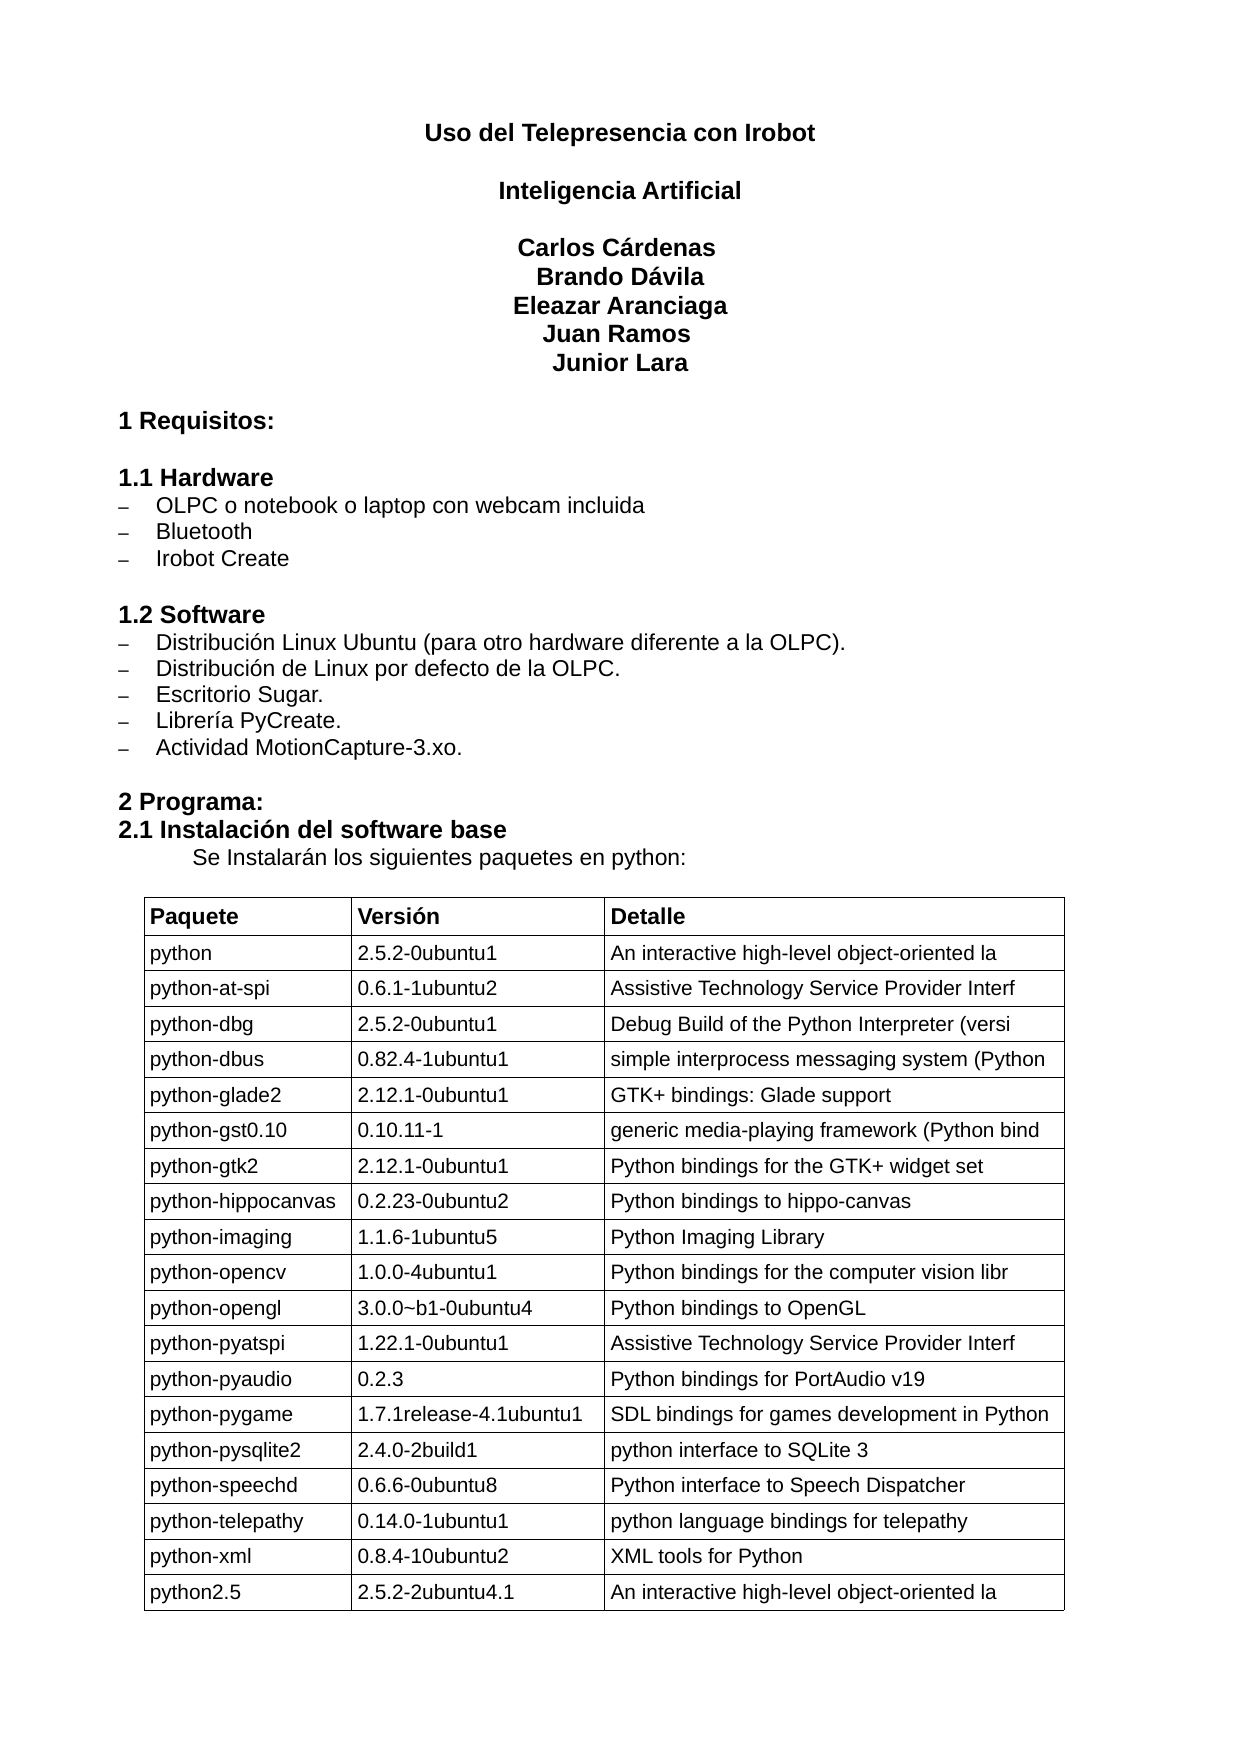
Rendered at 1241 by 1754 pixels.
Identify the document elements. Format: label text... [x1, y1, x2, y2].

table_cell python-speechd [145, 1469, 351, 1503]
list Irobot Create [118, 544, 1122, 571]
text 1.1 Hardware [118, 463, 1122, 492]
table_cell An interactive high-level object-oriented la [605, 936, 1064, 970]
table_cell Python interface to Speech Dispatcher [605, 1469, 1064, 1503]
table_cell python-imaging [145, 1220, 351, 1254]
table_cell Python bindings to hippo-canvas [605, 1184, 1064, 1219]
table_cell 0.6.1-1ubuntu2 [352, 971, 604, 1006]
table_cell python language bindings for telepathy [605, 1504, 1064, 1538]
table_cell python-opengl [145, 1291, 351, 1325]
list Escritorio Sugar. [118, 681, 1122, 707]
table_header Paquete [145, 898, 351, 935]
table_cell 3.0.0~b1-0ubuntu4 [352, 1291, 604, 1325]
table_cell 0.2.3 [352, 1362, 604, 1396]
table_cell Python bindings for the computer vision libr [605, 1255, 1064, 1290]
text Carlos Cárdenas [118, 233, 1122, 262]
table_cell python-dbg [145, 1007, 351, 1041]
table_cell 0.6.6-0ubuntu8 [352, 1469, 604, 1503]
table_cell 2.12.1-0ubuntu1 [352, 1149, 604, 1183]
table_cell python-pysqlite2 [145, 1433, 351, 1467]
table_cell python-telepathy [145, 1504, 351, 1538]
table_cell python-gst0.10 [145, 1113, 351, 1148]
table_cell 0.8.4-10ubuntu2 [352, 1540, 604, 1574]
table_cell Assistive Technology Service Provider Interf [605, 971, 1064, 1006]
table_cell python-pyatspi [145, 1326, 351, 1361]
text Eleazar Aranciaga [118, 291, 1122, 319]
table_cell 1.22.1-0ubuntu1 [352, 1326, 604, 1361]
text 1.2 Software [118, 600, 1122, 628]
text 1 Requisitos: [118, 406, 1122, 434]
table_cell 1.1.6-1ubuntu5 [352, 1220, 604, 1254]
table_cell python-xml [145, 1540, 351, 1574]
table_cell GTK+ bindings: Glade support [605, 1078, 1064, 1112]
table_cell python [145, 936, 351, 970]
table_header Versión [352, 898, 604, 935]
table_cell python-at-spi [145, 971, 351, 1006]
table_cell python-pygame [145, 1397, 351, 1432]
table_cell 1.0.0-4ubuntu1 [352, 1255, 604, 1290]
table_cell SDL bindings for games development in Python [605, 1397, 1064, 1432]
table_cell 2.5.2-0ubuntu1 [352, 1007, 604, 1041]
table_cell Debug Build of the Python Interpreter (versi [605, 1007, 1064, 1041]
table_cell XML tools for Python [605, 1540, 1064, 1574]
text Uso del Telepresencia con Irobot [118, 118, 1122, 147]
list Distribución de Linux por defecto de la OLPC. [118, 655, 1122, 681]
table_cell generic media-playing framework (Python bind [605, 1113, 1064, 1148]
list OLPC o notebook o laptop con webcam incluida [118, 492, 1122, 518]
table_cell 1.7.1release-4.1ubuntu1 [352, 1397, 604, 1432]
text Juan Ramos [118, 319, 1122, 348]
table_header Detalle [605, 898, 1064, 935]
text 2.1 Instalación del software base [118, 815, 1122, 844]
table_cell 0.14.0-1ubuntu1 [352, 1504, 604, 1538]
table_cell 2.12.1-0ubuntu1 [352, 1078, 604, 1112]
table_cell Python bindings for PortAudio v19 [605, 1362, 1064, 1396]
table_cell python-glade2 [145, 1078, 351, 1112]
table_cell python interface to SQLite 3 [605, 1433, 1064, 1467]
text Brando Dávila [118, 262, 1122, 291]
table_cell An interactive high-level object-oriented la [605, 1575, 1064, 1609]
table_cell 2.5.2-0ubuntu1 [352, 936, 604, 970]
table_cell python2.5 [145, 1575, 351, 1609]
table_cell Python Imaging Library [605, 1220, 1064, 1254]
list Bluetooth [118, 518, 1122, 544]
table_cell python-pyaudio [145, 1362, 351, 1396]
text Se Instalarán los siguientes paquetes en python: [118, 844, 1122, 870]
table_cell Assistive Technology Service Provider Interf [605, 1326, 1064, 1361]
list Librería PyCreate. [118, 707, 1122, 734]
table_cell python-dbus [145, 1042, 351, 1077]
text Junior Lara [118, 348, 1122, 377]
list Distribución Linux Ubuntu (para otro hardware diferente a la OLPC). [118, 628, 1122, 655]
table_cell python-opencv [145, 1255, 351, 1290]
table_cell python-gtk2 [145, 1149, 351, 1183]
text 2 Programa: [118, 787, 1122, 815]
table_cell 0.10.11-1 [352, 1113, 604, 1148]
list Actividad MotionCapture-3.xo. [118, 734, 1122, 760]
table_cell python-hippocanvas [145, 1184, 351, 1219]
table_cell 2.5.2-2ubuntu4.1 [352, 1575, 604, 1609]
table_cell Python bindings for the GTK+ widget set [605, 1149, 1064, 1183]
table_cell 0.82.4-1ubuntu1 [352, 1042, 604, 1077]
table_cell Python bindings to OpenGL [605, 1291, 1064, 1325]
table_cell simple interprocess messaging system (Python [605, 1042, 1064, 1077]
table_cell 0.2.23-0ubuntu2 [352, 1184, 604, 1219]
text Inteligencia Artificial [118, 176, 1122, 204]
table_cell 2.4.0-2build1 [352, 1433, 604, 1467]
